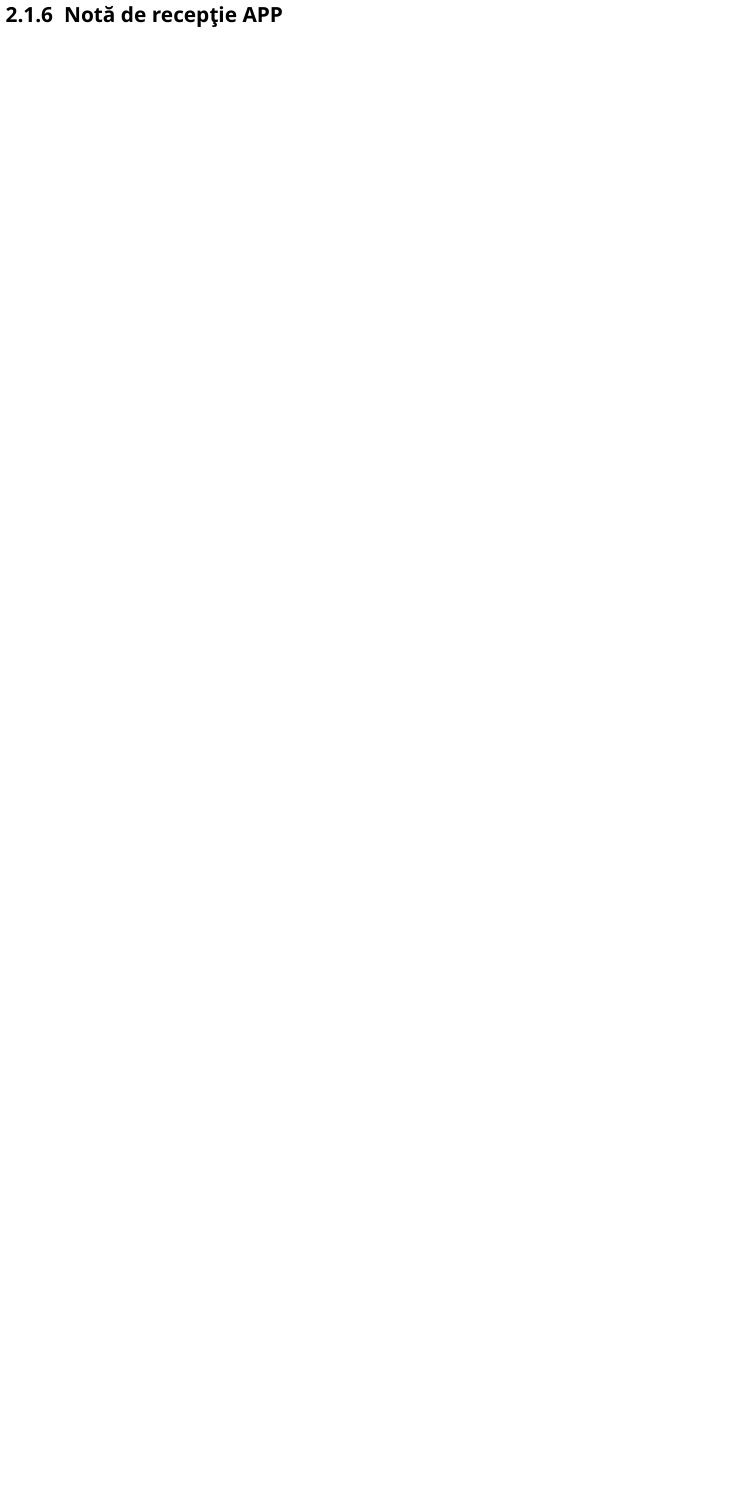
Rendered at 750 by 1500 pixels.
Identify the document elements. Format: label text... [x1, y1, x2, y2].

subtitle Notă de recepţie APP [0, 0, 750, 28]
